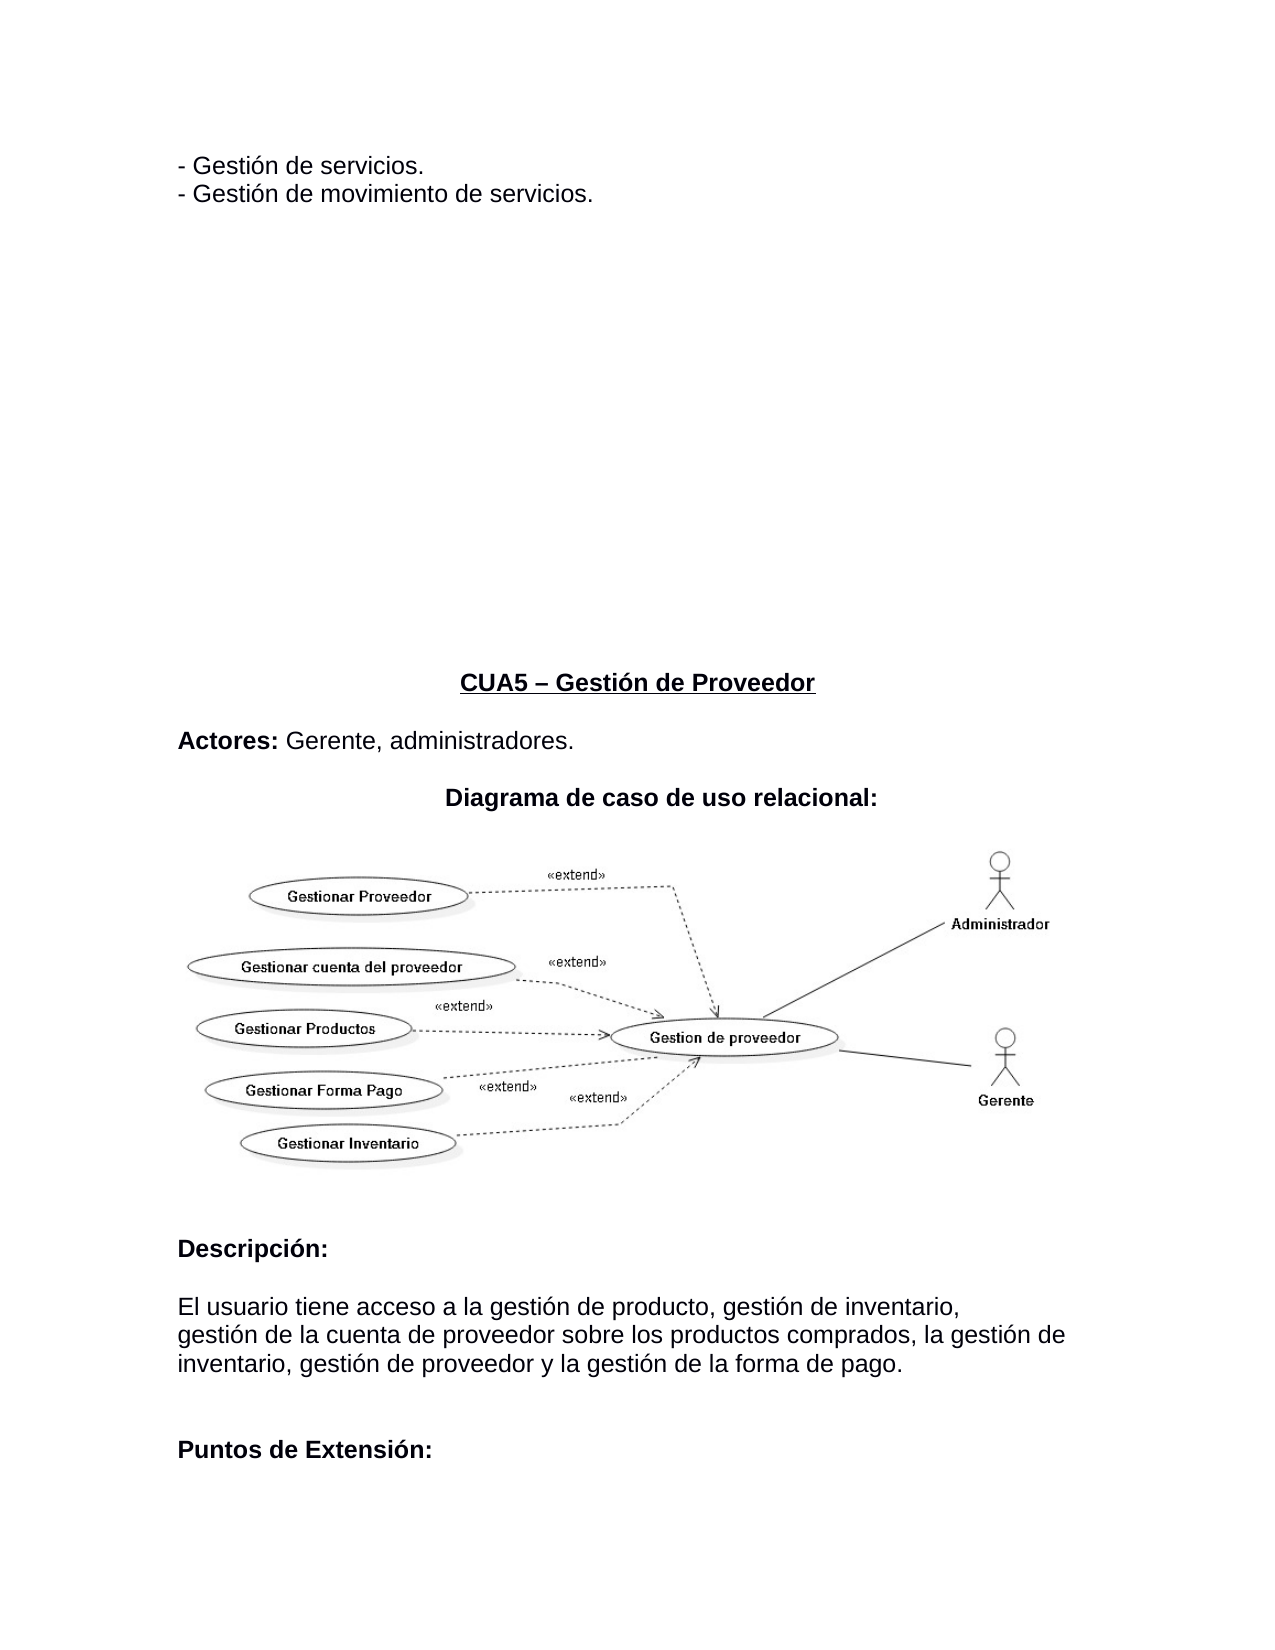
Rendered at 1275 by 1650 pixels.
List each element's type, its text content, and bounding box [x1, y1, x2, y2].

text El usuario tiene acceso a la gestión de producto, gestión de inventario, [177, 1292, 1098, 1320]
text - Gestión de servicios. [177, 151, 1098, 179]
text Actores: Gerente, administradores. [177, 726, 1098, 754]
text Descripción: [177, 1234, 1098, 1263]
text CUA5 – Gestión de Proveedor [177, 668, 1098, 697]
text gestión de la cuenta de proveedor sobre los productos comprados, la gestión de [177, 1320, 1098, 1349]
picture [177, 840, 1098, 1206]
text inventario, gestión de proveedor y la gestión de la forma de pago. [177, 1349, 1098, 1378]
text Diagrama de caso de uso relacional: [177, 783, 1098, 812]
text - Gestión de movimiento de servicios. [177, 179, 1098, 208]
text Puntos de Extensión: [177, 1435, 1098, 1464]
